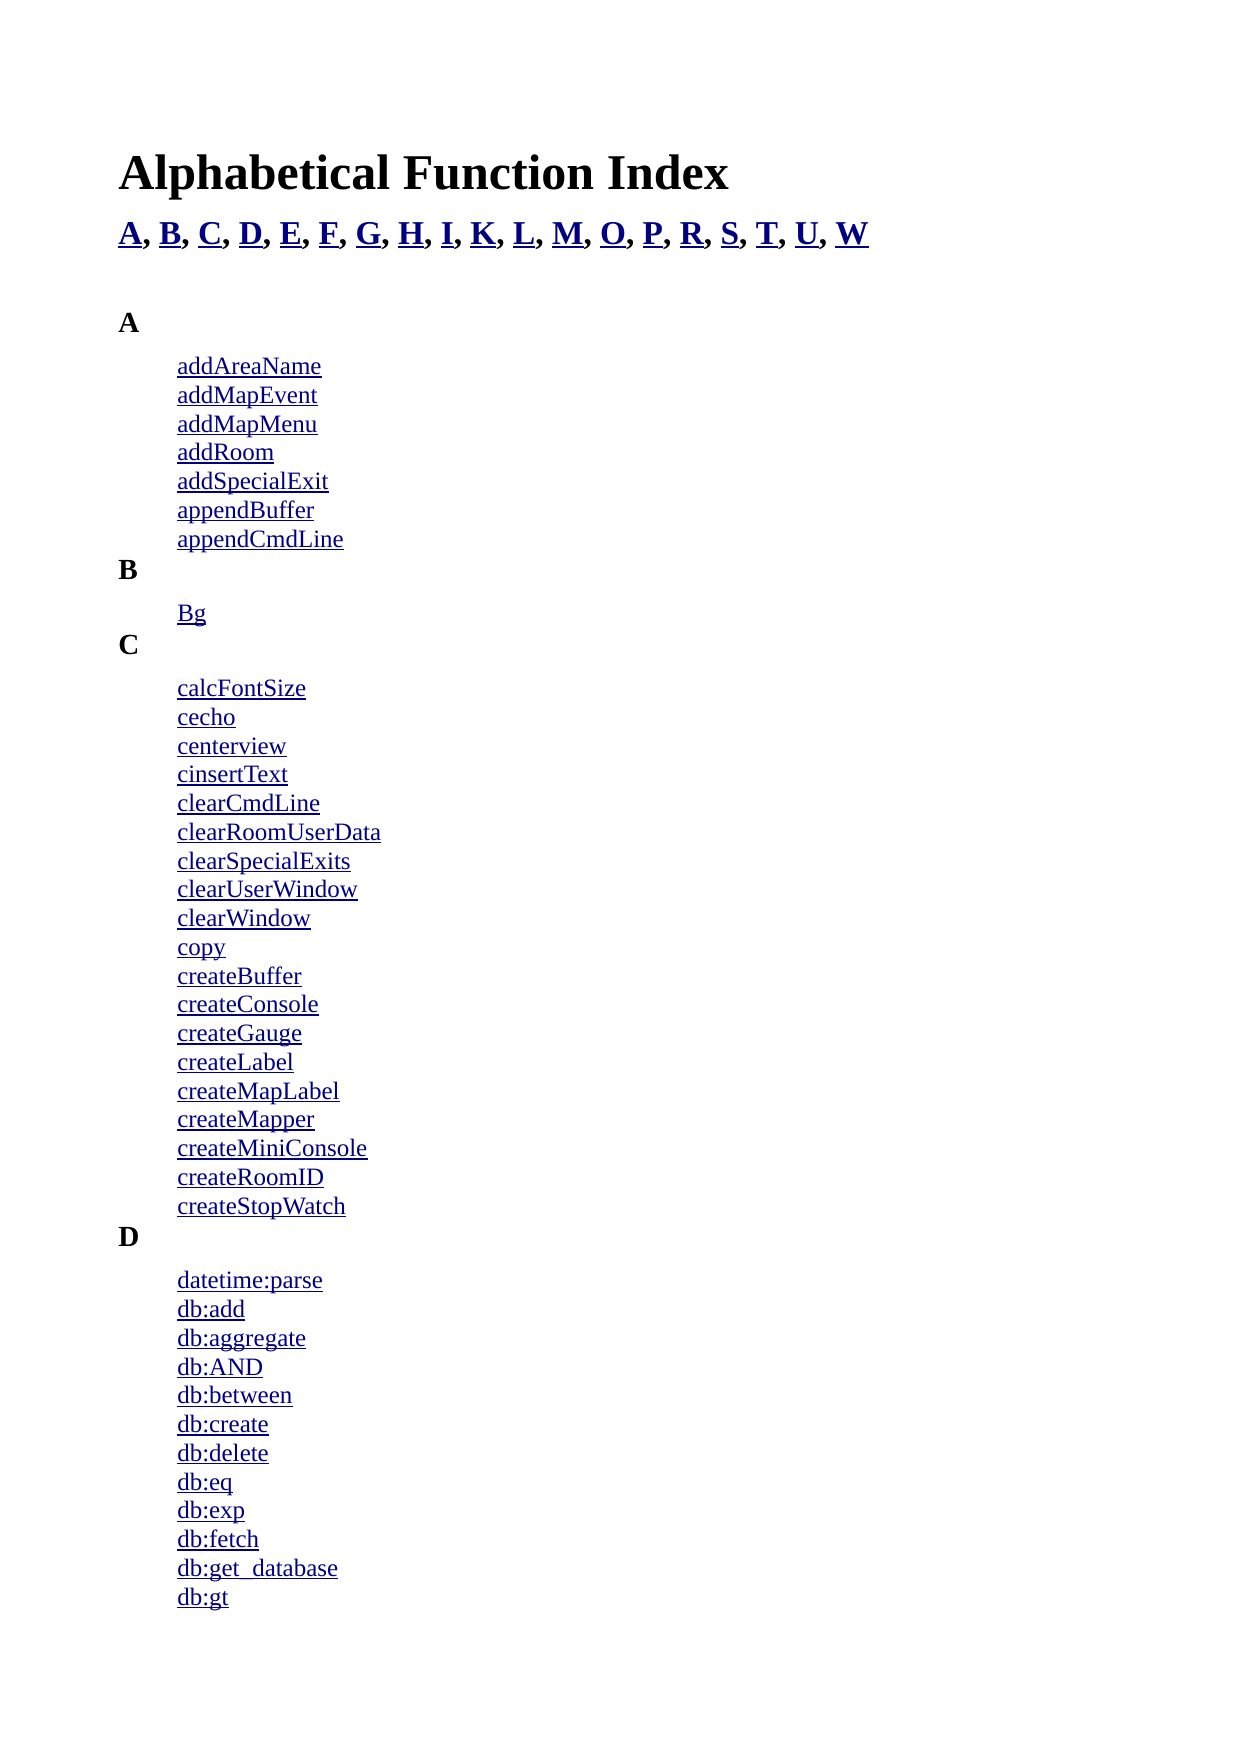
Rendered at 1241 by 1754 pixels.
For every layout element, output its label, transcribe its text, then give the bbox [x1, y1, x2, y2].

text clearUserWindow [177, 874, 1122, 903]
text db:exp [177, 1496, 1122, 1524]
text B [118, 552, 1122, 586]
text db:create [177, 1409, 1122, 1438]
text centerview [177, 731, 1122, 759]
text createRoomID [177, 1162, 1122, 1191]
text db:delete [177, 1438, 1122, 1467]
text datetime:parse [177, 1266, 1122, 1294]
text db:gt [177, 1582, 1122, 1611]
text clearWindow [177, 903, 1122, 932]
text clearRoomUserData [177, 817, 1122, 846]
text appendBuffer [177, 495, 1122, 524]
text C [118, 627, 1122, 661]
subtitle Alphabetical Function Index [118, 143, 1122, 201]
text db:eq [177, 1467, 1122, 1496]
text createLabel [177, 1047, 1122, 1076]
text db:AND [177, 1352, 1122, 1381]
text addSpecialExit [177, 466, 1122, 495]
text copy [177, 932, 1122, 961]
text db:add [177, 1294, 1122, 1323]
text createMapper [177, 1104, 1122, 1133]
text addAreaName [177, 351, 1122, 380]
text createMapLabel [177, 1076, 1122, 1104]
text createStopWatch [177, 1191, 1122, 1219]
text createConsole [177, 989, 1122, 1018]
text cinsertText [177, 759, 1122, 788]
text Bg [177, 598, 1122, 627]
text clearCmdLine [177, 788, 1122, 817]
text A, B, C, D, E, F, G, H, I, K, L, M, O, P, R, S, T, U, W [118, 213, 1122, 251]
text A [118, 305, 1122, 339]
text addMapEvent [177, 380, 1122, 409]
text appendCmdLine [177, 524, 1122, 552]
text createMiniConsole [177, 1133, 1122, 1162]
text db:get_database [177, 1553, 1122, 1582]
text D [118, 1219, 1122, 1253]
text cecho [177, 702, 1122, 731]
text createGauge [177, 1018, 1122, 1047]
text clearSpecialExits [177, 846, 1122, 874]
text db:between [177, 1381, 1122, 1409]
text addMapMenu [177, 409, 1122, 437]
text db:fetch [177, 1524, 1122, 1553]
text db:aggregate [177, 1323, 1122, 1352]
text createBuffer [177, 961, 1122, 989]
text calcFontSize [177, 673, 1122, 702]
text addRoom [177, 437, 1122, 466]
